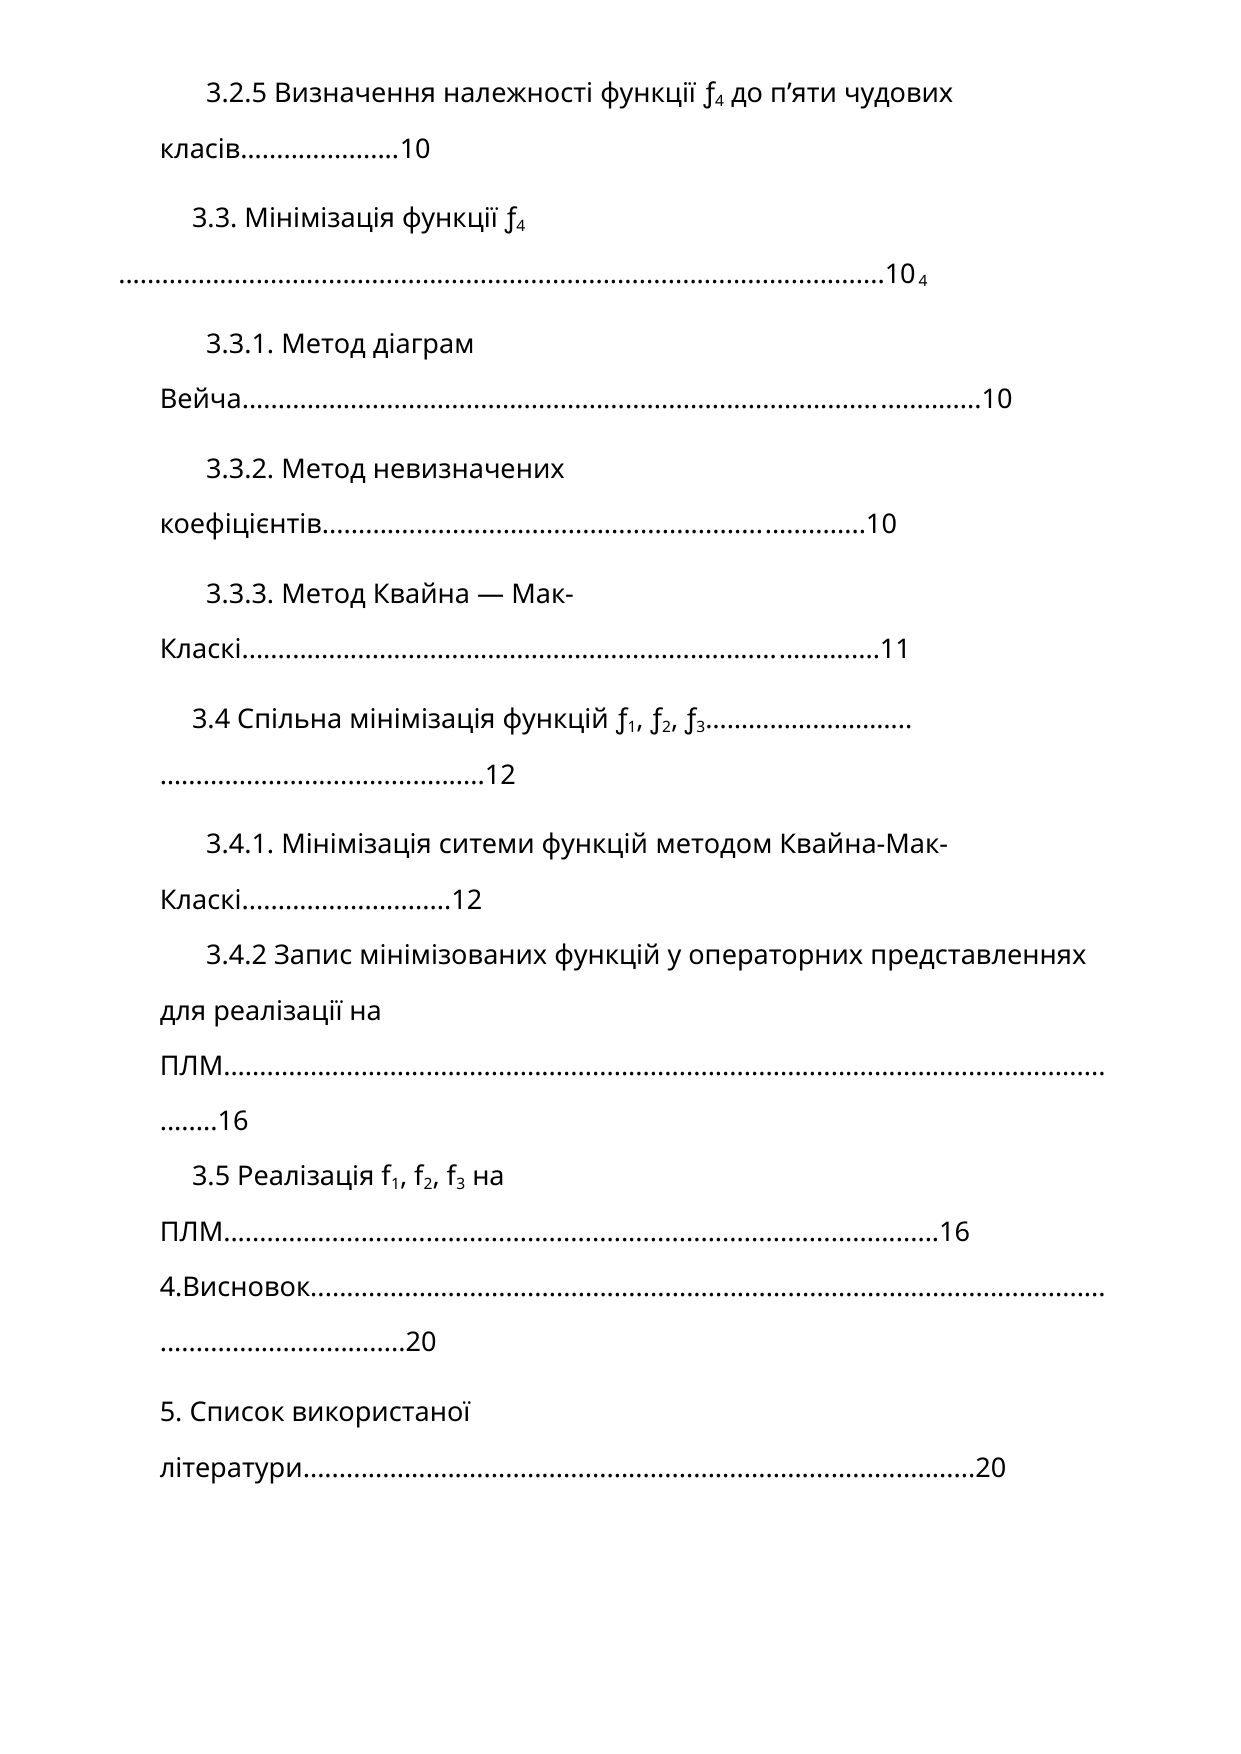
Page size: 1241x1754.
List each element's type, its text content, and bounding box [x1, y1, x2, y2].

text 3.3. Мінімізація функції ƒ4 ..........................................................................................................104 [118, 199, 1114, 291]
text 4.Висновок................................................................................................................................................20 [159, 1267, 1114, 1360]
text 3.4 Спільна мінімізація функцій ƒ1, ƒ2, ƒ3………………………..…..........................................12 [159, 700, 1114, 792]
text 3.3.2. Метод невизначених коефіцієнтів...........................................................................10 [159, 449, 1114, 542]
text 3.4.2 Запис мінімізованих функцій у операторних представленнях для реалізації на ПЛМ..................................................................................................................................16 [159, 936, 1114, 1138]
text 3.4.1. Мінімізація ситеми функцій методом Квайна-Мак-Класкі.............................12 [159, 825, 1114, 917]
text 3.3.1. Метод діаграм Вейча......................................................................................................10 [159, 324, 1114, 416]
text 3.2.5 Визначення належності функції ƒ4 до п’яти чудових класів…...................10 [159, 74, 1114, 166]
text 3.3.3. Метод Квайна — Мак-Класкі........................................................................................11 [159, 574, 1114, 667]
text 5. Список використаної літератури.............................................................................................20 [159, 1393, 1114, 1485]
text 3.5 Реалізація f1, f2, f3 на ПЛМ...................................................................................................16 [159, 1157, 1114, 1249]
